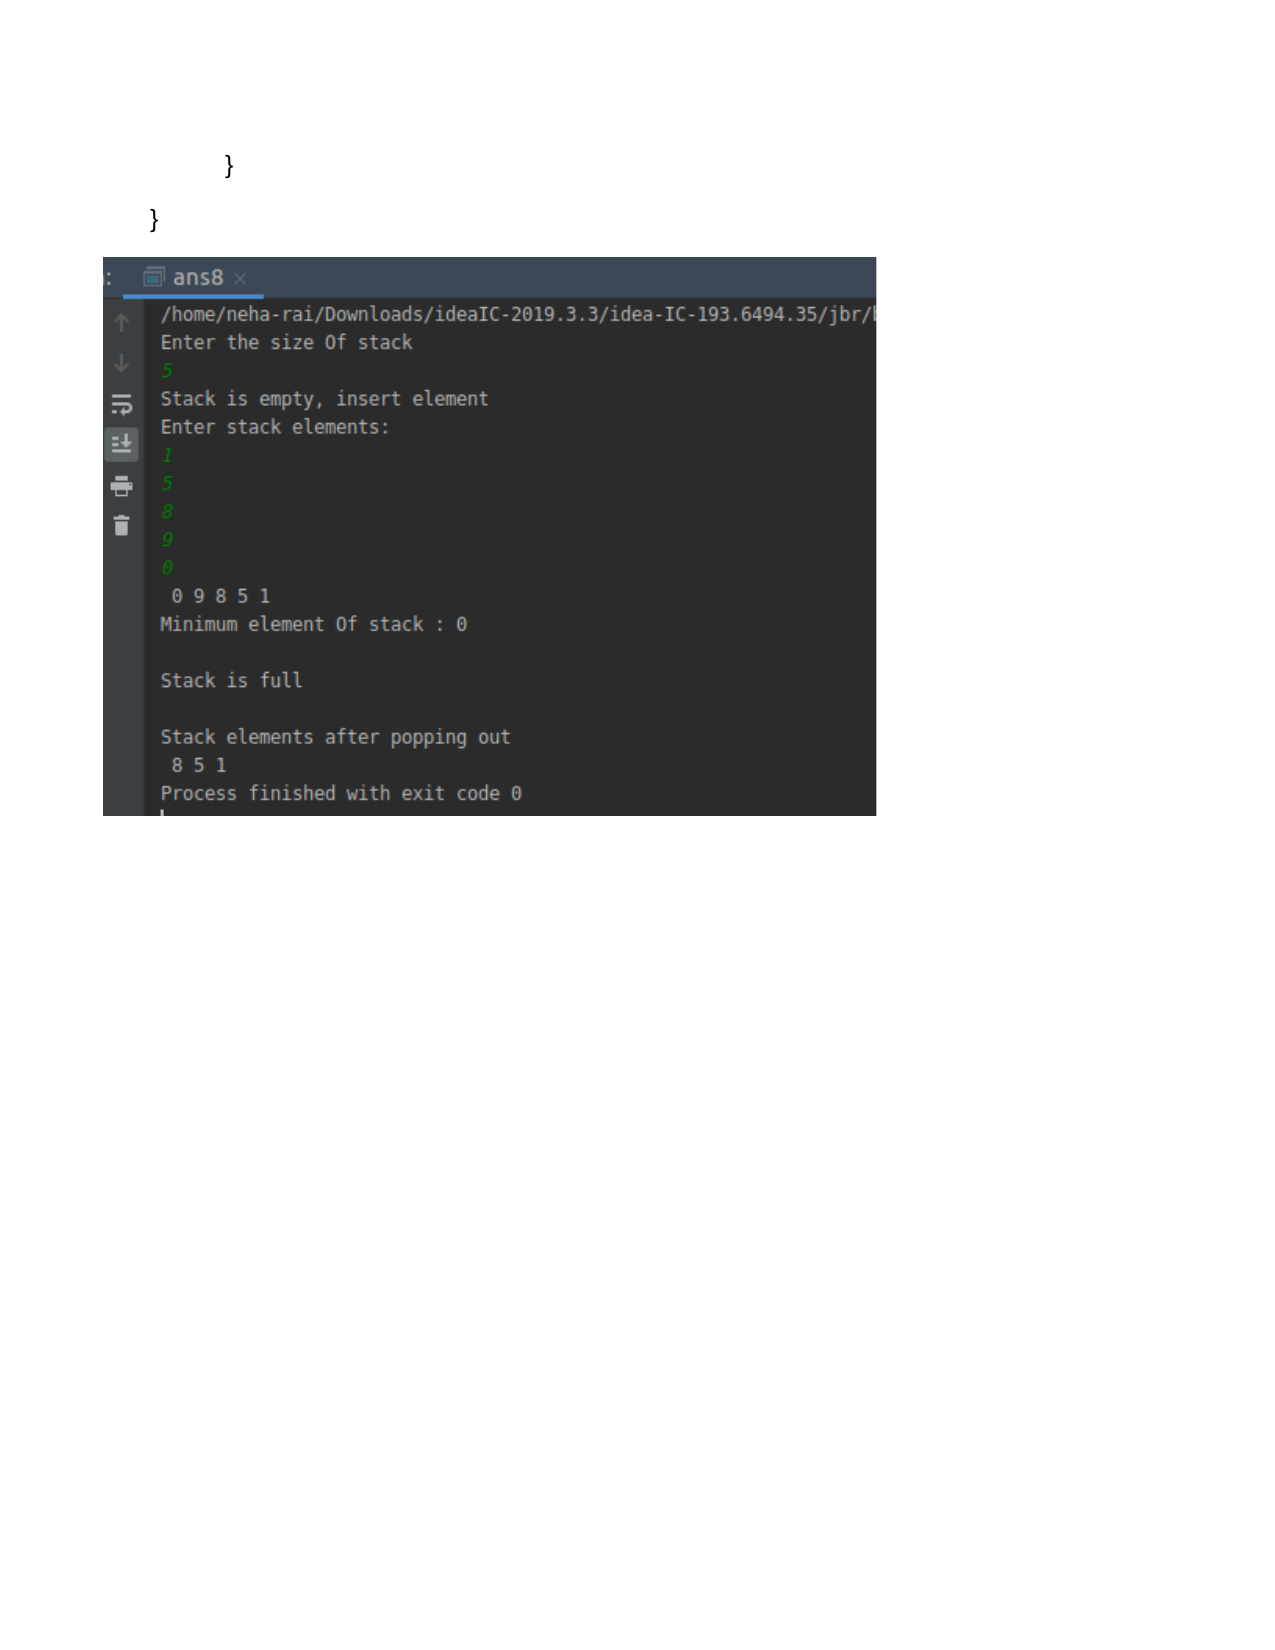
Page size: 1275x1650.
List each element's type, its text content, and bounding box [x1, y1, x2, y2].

text } [150, 150, 1125, 179]
picture [103, 257, 877, 816]
text } [150, 204, 1125, 232]
